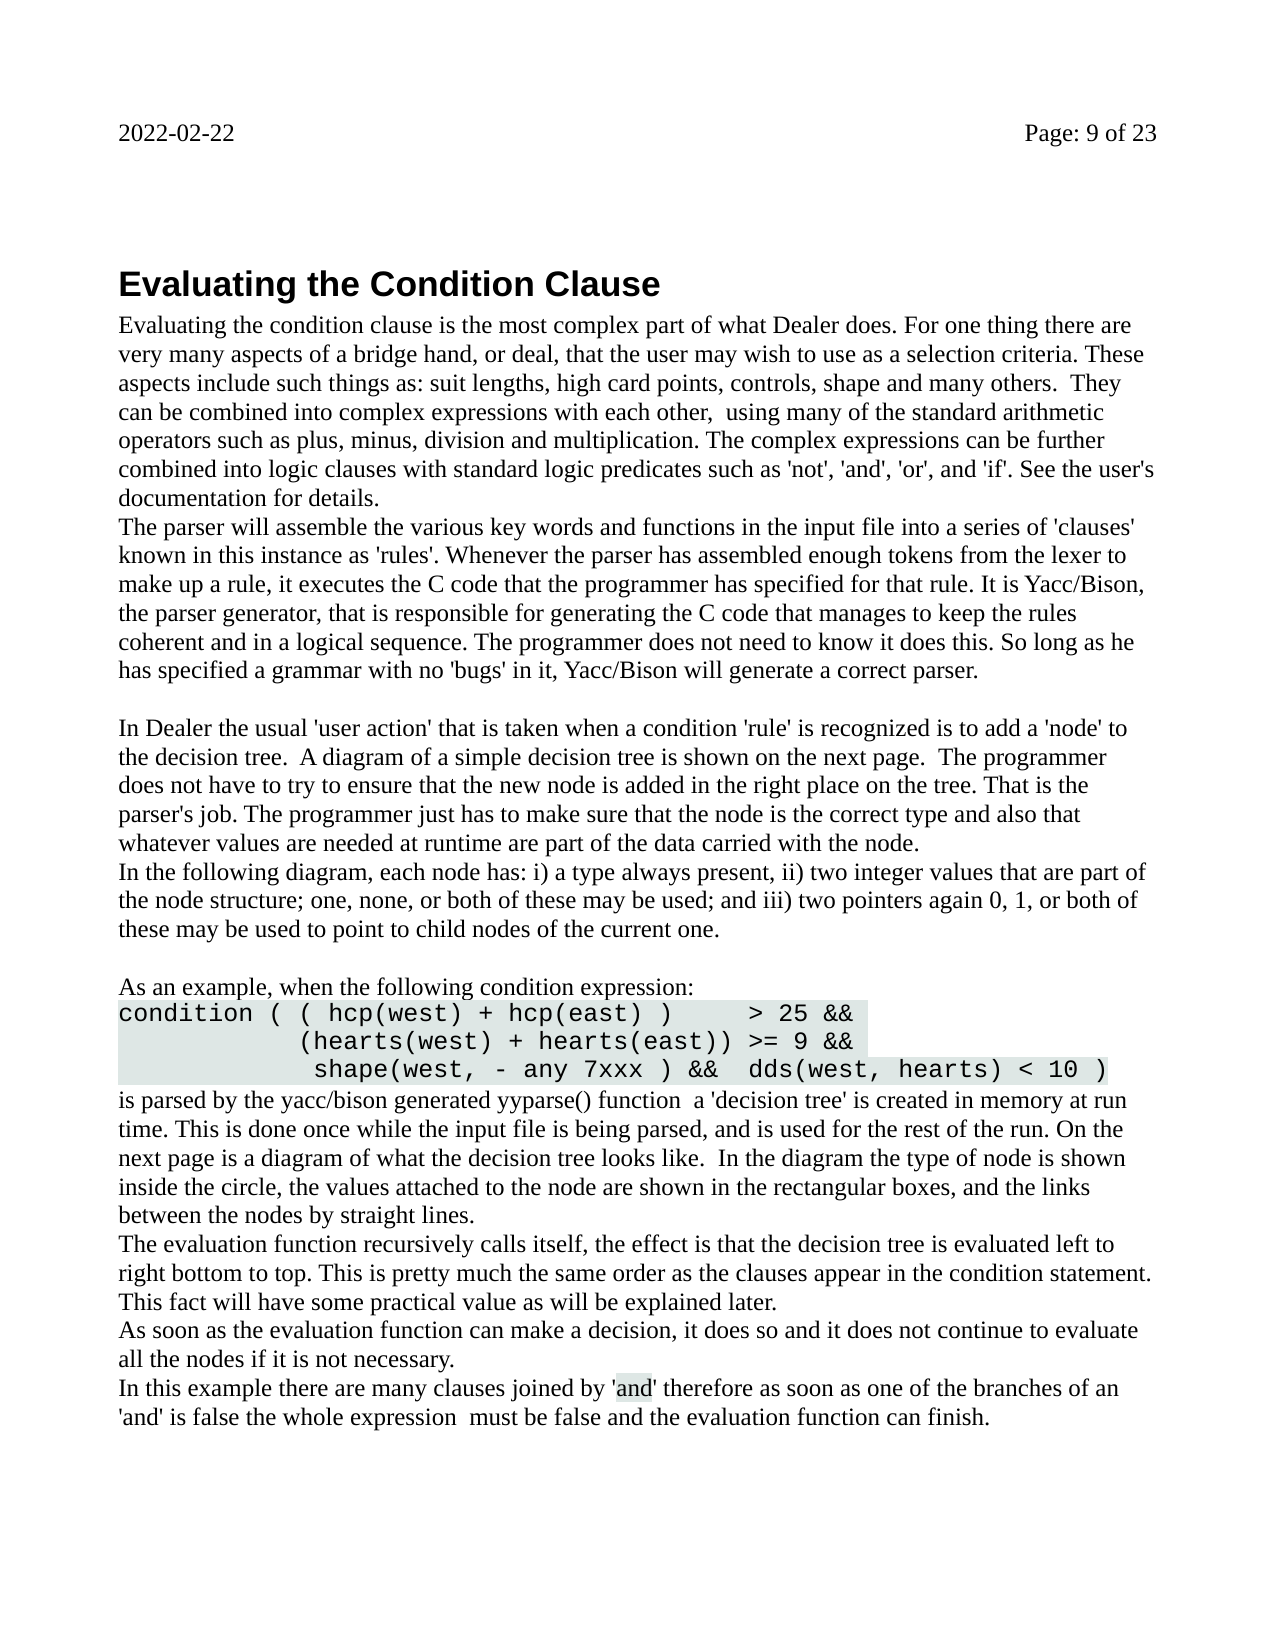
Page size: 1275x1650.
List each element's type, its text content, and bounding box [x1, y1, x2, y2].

text condition ( ( hcp(west) + hcp(east) ) > 25 && [118, 1000, 1157, 1029]
text As an example, when the following condition expression: [118, 972, 1157, 1000]
text is parsed by the yacc/bison generated yyparse() function a 'decision tree' is created in memory at run time. This is done once while the input file is being parsed, and is used for the rest of the run. On the next page is a diagram of what the decision tree looks like. In the diagram the type of node is shown inside the circle, the values attached to the node are shown in the rectangular boxes, and the links between the nodes by straight lines. [118, 1085, 1157, 1229]
text The evaluation function recursively calls itself, the effect is that the decision tree is evaluated left to right bottom to top. This is pretty much the same order as the clauses appear in the condition statement. This fact will have some practical value as will be explained later. [118, 1229, 1157, 1315]
text As soon as the evaluation function can make a decision, it does so and it does not continue to evaluate all the nodes if it is not necessary. [118, 1315, 1157, 1373]
text In this example there are many clauses joined by 'and' therefore as soon as one of the branches of an 'and' is false the whole expression must be false and the evaluation function can finish. [118, 1373, 1157, 1430]
text In Dealer the usual 'user action' that is taken when a condition 'rule' is recognized is to add a 'node' to the decision tree. A diagram of a simple decision tree is shown on the next page. The programmer does not have to try to ensure that the new node is added in the right place on the tree. That is the parser's job. The programmer just has to make sure that the node is the correct type and also that whatever values are needed at runtime are part of the data carried with the node. [118, 713, 1157, 857]
text Evaluating the condition clause is the most complex part of what Dealer does. For one thing there are very many aspects of a bridge hand, or deal, that the user may wish to use as a selection criteria. These aspects include such things as: suit lengths, high card points, controls, shape and many others. They can be combined into complex expressions with each other, using many of the standard arithmetic operators such as plus, minus, division and multiplication. The complex expressions can be further combined into logic clauses with standard logic predicates such as 'not', 'and', 'or', and 'if'. See the user's documentation for details. [118, 310, 1157, 512]
text The parser will assemble the various key words and functions in the input file into a series of 'clauses' known in this instance as 'rules'. Whenever the parser has assembled enough tokens from the lexer to make up a rule, it executes the C code that the programmer has specified for that rule. It is Yacc/Bison, the parser generator, that is responsible for generating the C code that manages to keep the rules coherent and in a logical sequence. The programmer does not need to know it does this. So long as he has specified a grammar with no 'bugs' in it, Yacc/Bison will generate a correct parser. [118, 512, 1157, 684]
subtitle Evaluating the Condition Clause [118, 263, 1157, 304]
text In the following diagram, each node has: i) a type always present, ii) two integer values that are part of the node structure; one, none, or both of these may be used; and iii) two pointers again 0, 1, or both of these may be used to point to child nodes of the current one. [118, 857, 1157, 943]
text shape(west, - any 7xxx ) && dds(west, hearts) < 10 ) [118, 1057, 1157, 1085]
text (hearts(west) + hearts(east)) >= 9 && [118, 1029, 1157, 1057]
